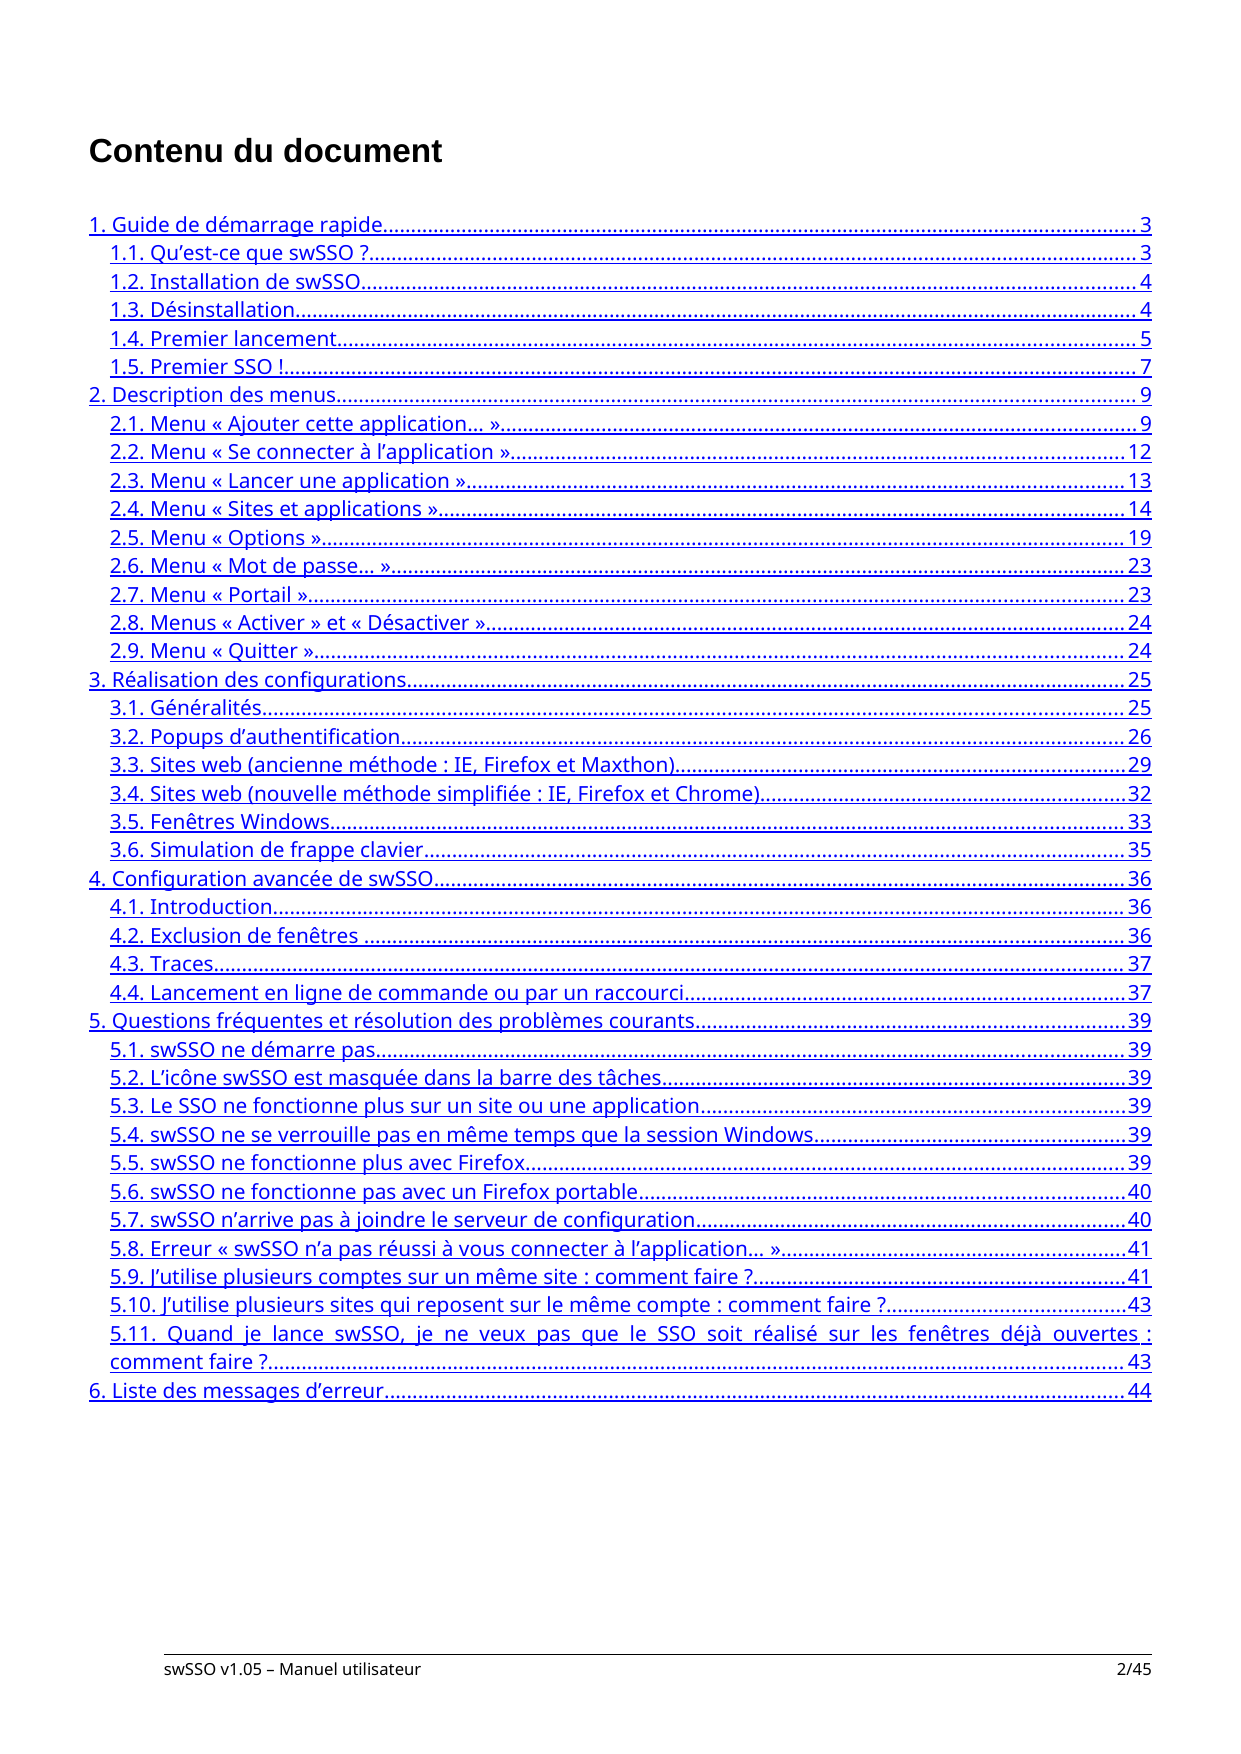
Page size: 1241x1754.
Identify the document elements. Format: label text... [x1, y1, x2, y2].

text 3.5. Fenêtres Windows 33 [109, 807, 1152, 831]
text 5.9. J’utilise plusieurs comptes sur un même site : comment faire ? 41 [109, 1262, 1152, 1286]
text 5.3. Le SSO ne fonctionne plus sur un site ou une application 39 [109, 1092, 1152, 1116]
text 1.4. Premier lancement 5 [109, 324, 1152, 348]
text 2.4. Menu « Sites et applications » 14 [109, 494, 1152, 518]
text [109, 1230, 1152, 1234]
text 1.3. Désinstallation 4 [109, 295, 1152, 319]
text 3.6. Simulation de frappe clavier 35 [109, 836, 1152, 860]
text [109, 1088, 1152, 1092]
text [109, 633, 1152, 637]
text 6. Liste des messages d’erreur 44 [89, 1376, 1152, 1400]
text 2.2. Menu « Se connecter à l’application » 12 [109, 437, 1152, 462]
text 4. Configuration avancée de swSSO 36 [89, 864, 1152, 888]
text 5.5. swSSO ne fonctionne plus avec Firefox 39 [109, 1148, 1152, 1173]
text [109, 775, 1152, 779]
text 5.10. J’utilise plusieurs sites qui reposent sur le même compte : comment faire ? 43 [109, 1291, 1152, 1315]
text 3.2. Popups d’authentification 26 [109, 722, 1152, 746]
text 5.4. swSSO ne se verrouille pas en même temps que la session Windows 39 [109, 1120, 1152, 1144]
text 1. Guide de démarrage rapide 3 [89, 210, 1152, 234]
text 2.1. Menu « Ajouter cette application... » 9 [109, 409, 1152, 433]
text 3.1. Généralités 25 [109, 693, 1152, 718]
text [109, 519, 1152, 523]
text 2.7. Menu « Portail » 23 [109, 580, 1152, 604]
text 3.3. Sites web (ancienne méthode : IE, Firefox et Maxthon) 29 [109, 750, 1152, 774]
text 1.1. Qu’est-ce que swSSO ? 3 [109, 238, 1152, 263]
text 1.5. Premier SSO ! 7 [109, 352, 1152, 376]
text [109, 974, 1152, 978]
text 4.1. Introduction 36 [109, 892, 1152, 917]
text [109, 576, 1152, 580]
text 3. Réalisation des configurations 25 [89, 665, 1152, 689]
text 5.11. Quand je lance swSSO, je ne veux pas que le SSO soit réalisé sur les fenêtres déjà ouvertes : comment faire ? 43 [109, 1344, 1152, 1372]
text [109, 832, 1152, 836]
text 5. Questions fréquentes et résolution des problèmes courants 39 [89, 1006, 1152, 1030]
text 2.9. Menu « Quitter » 24 [109, 637, 1152, 661]
text 2.5. Menu « Options » 19 [109, 523, 1152, 547]
text 5.11. Quand je lance swSSO, je ne veux pas que le SSO soit réalisé sur les fenêtres déjà ouvertes : comment faire ? 43 [109, 1319, 1152, 1343]
text Contenu du document [89, 131, 1152, 169]
text [109, 377, 1152, 381]
text 2.3. Menu « Lancer une application » 13 [109, 466, 1152, 490]
text 5.6. swSSO ne fonctionne pas avec un Firefox portable 40 [109, 1177, 1152, 1201]
text 4.2. Exclusion de fenêtres 36 [109, 921, 1152, 945]
text 5.1. swSSO ne démarre pas 39 [109, 1035, 1152, 1059]
text [109, 1287, 1152, 1291]
text [109, 320, 1152, 324]
text 2.8. Menus « Activer » et « Désactiver » 24 [109, 608, 1152, 632]
text 2.6. Menu « Mot de passe… » 23 [109, 551, 1152, 575]
text 5.2. L’icône swSSO est masquée dans la barre des tâches 39 [109, 1063, 1152, 1087]
text 3.4. Sites web (nouvelle méthode simplifiée : IE, Firefox et Chrome) 32 [109, 779, 1152, 803]
text 5.7. swSSO n’arrive pas à joindre le serveur de configuration 40 [109, 1205, 1152, 1229]
text 4.4. Lancement en ligne de commande ou par un raccourci 37 [109, 978, 1152, 1002]
text 5.8. Erreur « swSSO n’a pas réussi à vous connecter à l’application… » 41 [109, 1234, 1152, 1258]
text 4.3. Traces 37 [109, 949, 1152, 973]
text 1.2. Installation de swSSO 4 [109, 267, 1152, 291]
text 2. Description des menus 9 [89, 381, 1152, 405]
